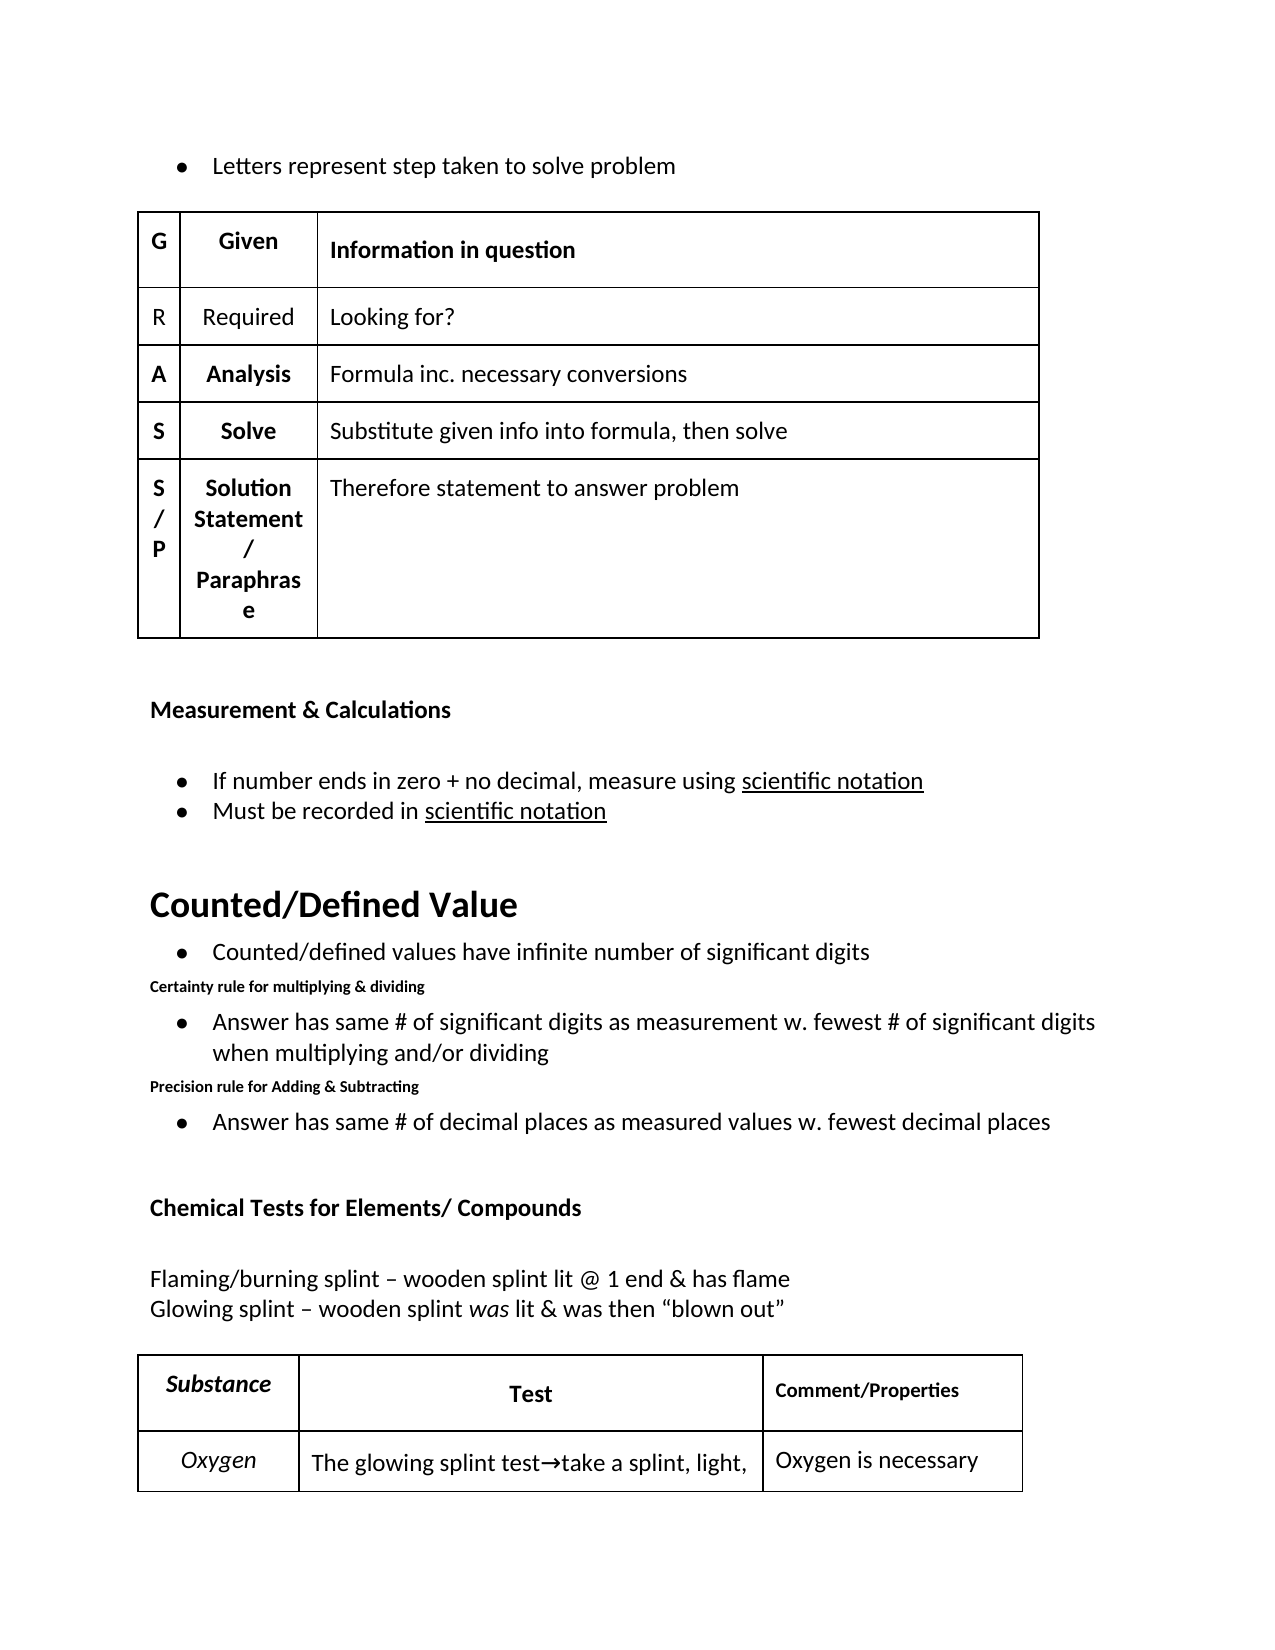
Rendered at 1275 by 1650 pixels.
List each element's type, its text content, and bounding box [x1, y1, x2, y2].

table_cell S [139, 403, 179, 458]
table_header Test [300, 1356, 762, 1430]
subtitle Counted/Defined Value [150, 881, 1125, 927]
subtitle Certainty rule for multiplying & dividing [150, 976, 1125, 997]
table_cell Solution Statement/ Paraphrase [181, 460, 317, 637]
list Letters represent step taken to solve problem [175, 150, 1125, 181]
table_cell Formula inc. necessary conversions [318, 346, 1038, 401]
subtitle Precision rule for Adding & Subtracting [150, 1077, 1125, 1097]
text Glowing splint – wooden splint was lit & was then “blown out” [150, 1293, 1125, 1324]
list Counted/defined values have infinite number of significant digits [175, 937, 1125, 967]
list Must be recorded in scientific notation [175, 795, 1125, 826]
table_cell Analysis [181, 346, 317, 401]
table_cell The glowing splint test→take a splint, light, [300, 1432, 762, 1491]
table_cell Oxygen [139, 1432, 298, 1491]
table_cell S/P [139, 460, 179, 637]
table_header Substance [139, 1356, 298, 1430]
table_header Comment/Properties [764, 1356, 1022, 1430]
list If number ends in zero + no decimal, measure using scientific notation [175, 765, 1125, 795]
subtitle Chemical Tests for Elements/ Compounds [150, 1192, 1125, 1223]
table_cell Therefore statement to answer problem [318, 460, 1038, 637]
table_cell R [139, 288, 179, 344]
list Answer has same # of significant digits as measurement w. fewest # of significant digits when multiplying and/or dividing [175, 1006, 1125, 1067]
table_header Information in question [318, 213, 1038, 287]
subtitle Measurement & Calculations [150, 694, 1125, 725]
table_cell Substitute given info into formula, then solve [318, 403, 1038, 458]
table_header G [139, 213, 179, 287]
list Answer has same # of decimal places as measured values w. fewest decimal places [175, 1106, 1125, 1137]
table_header Given [181, 213, 317, 287]
table_cell Looking for? [318, 288, 1038, 344]
text Flaming/burning splint – wooden splint lit @ 1 end & has flame [150, 1263, 1125, 1293]
table_cell Oxygen is necessary [764, 1432, 1022, 1491]
table_cell A [139, 346, 179, 401]
table_cell Solve [181, 403, 317, 458]
table_cell Required [181, 288, 317, 344]
